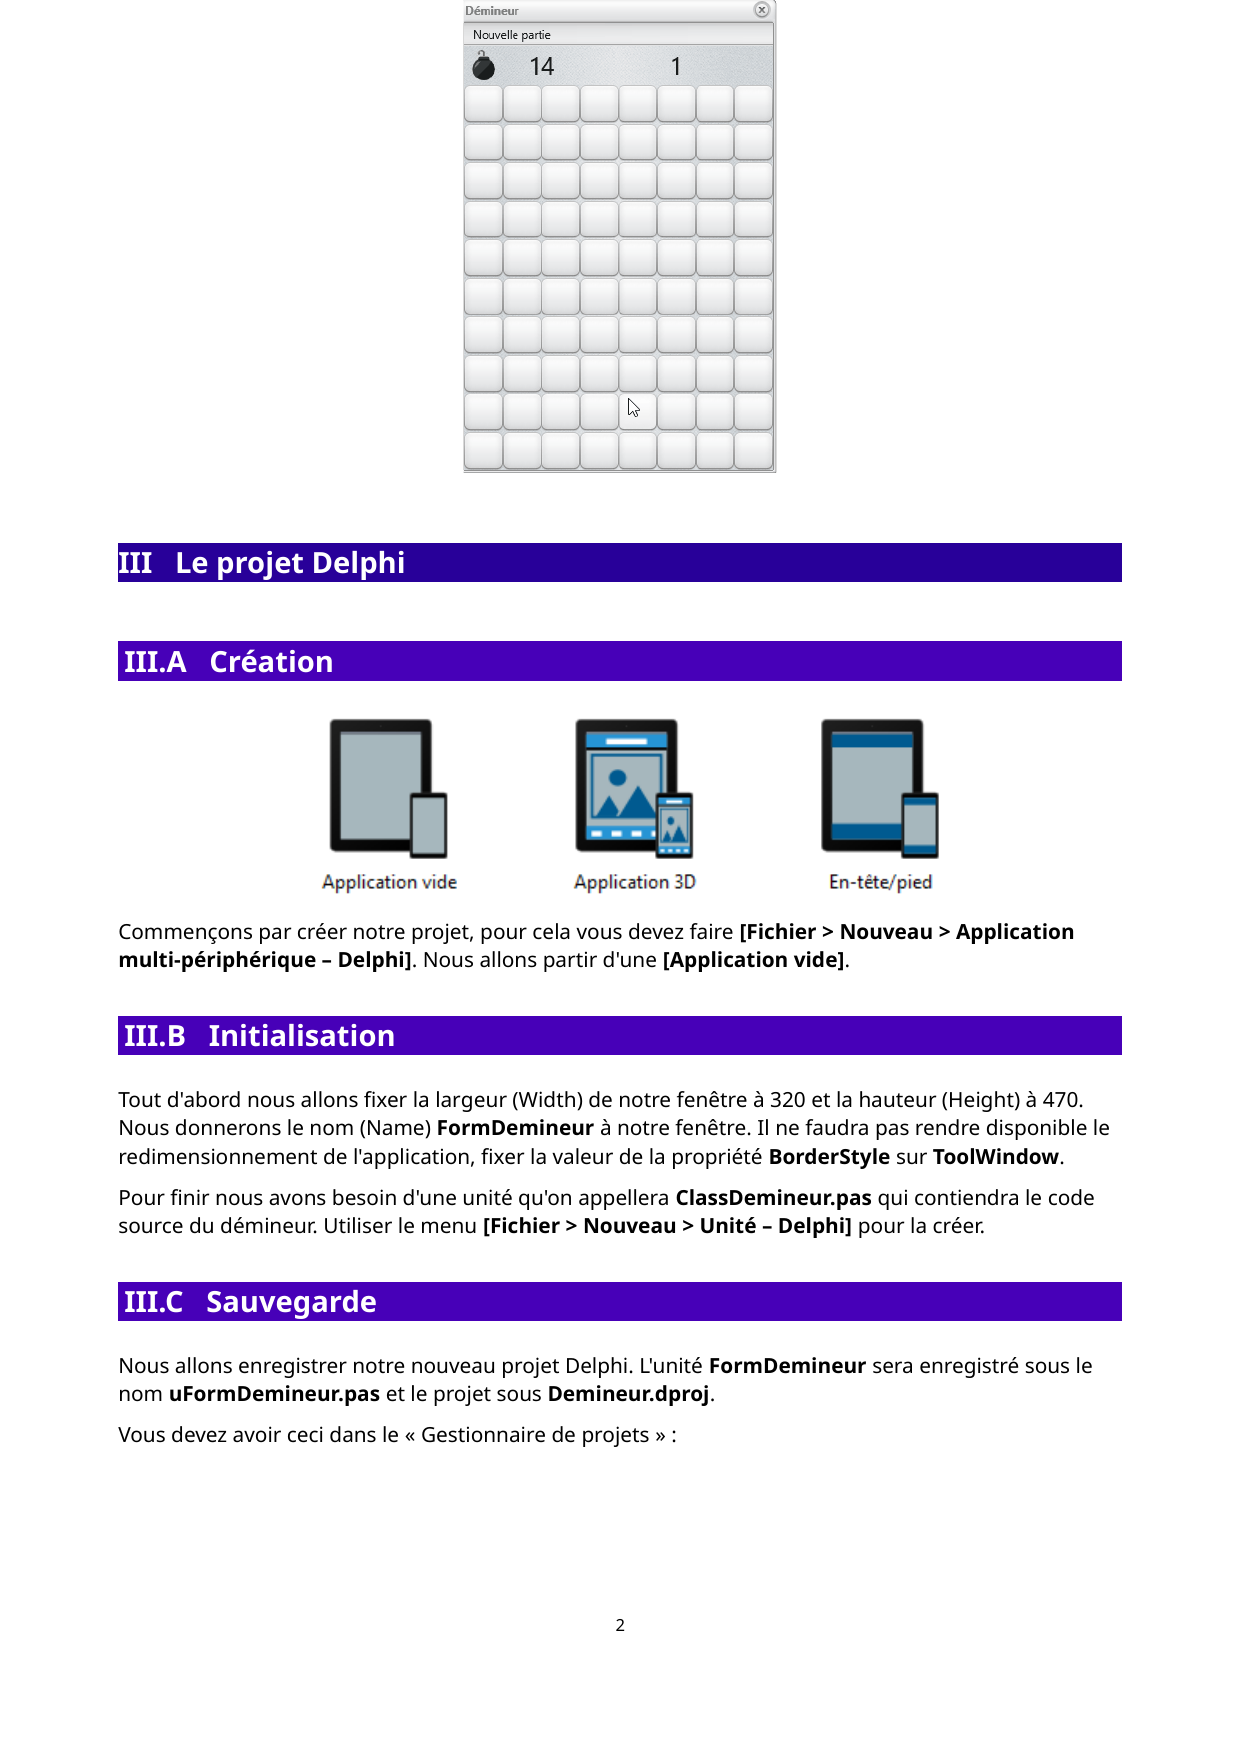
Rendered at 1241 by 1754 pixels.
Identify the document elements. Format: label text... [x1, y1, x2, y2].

text Nous allons enregistrer notre nouveau projet Delphi. L'unité FormDemineur sera enregistré sous le nom uFormDemineur.pas et le projet sous Demineur.dproj. [118, 1351, 1122, 1408]
subtitle Sauvegarde [118, 1282, 1122, 1321]
picture [266, 710, 974, 917]
text Commençons par créer notre projet, pour cela vous devez faire [Fichier > Nouveau > Application multi-périphérique – Delphi]. Nous allons partir d'une [Application vide]. [118, 711, 1122, 974]
subtitle Initialisation [118, 1016, 1122, 1055]
text Pour finir nous avons besoin d'une unité qu'on appellera ClassDemineur.pas qui contiendra le code source du démineur. Utiliser le menu [Fichier > Nouveau > Unité – Delphi] pour la créer. [118, 1183, 1122, 1239]
picture [463, 0, 777, 473]
subtitle Le projet Delphi [118, 543, 1122, 582]
text Vous devez avoir ceci dans le « Gestionnaire de projets » : [118, 1420, 1122, 1448]
subtitle Création [118, 641, 1122, 681]
text Tout d'abord nous allons fixer la largeur (Width) de notre fenêtre à 320 et la hauteur (Height) à 470. Nous donnerons le nom (Name) FormDemineur à notre fenêtre. Il ne faudra pas rendre disponible le redimensionnement de l'application, fixer la valeur de la propriété BorderStyle sur ToolWindow. [118, 1085, 1122, 1170]
